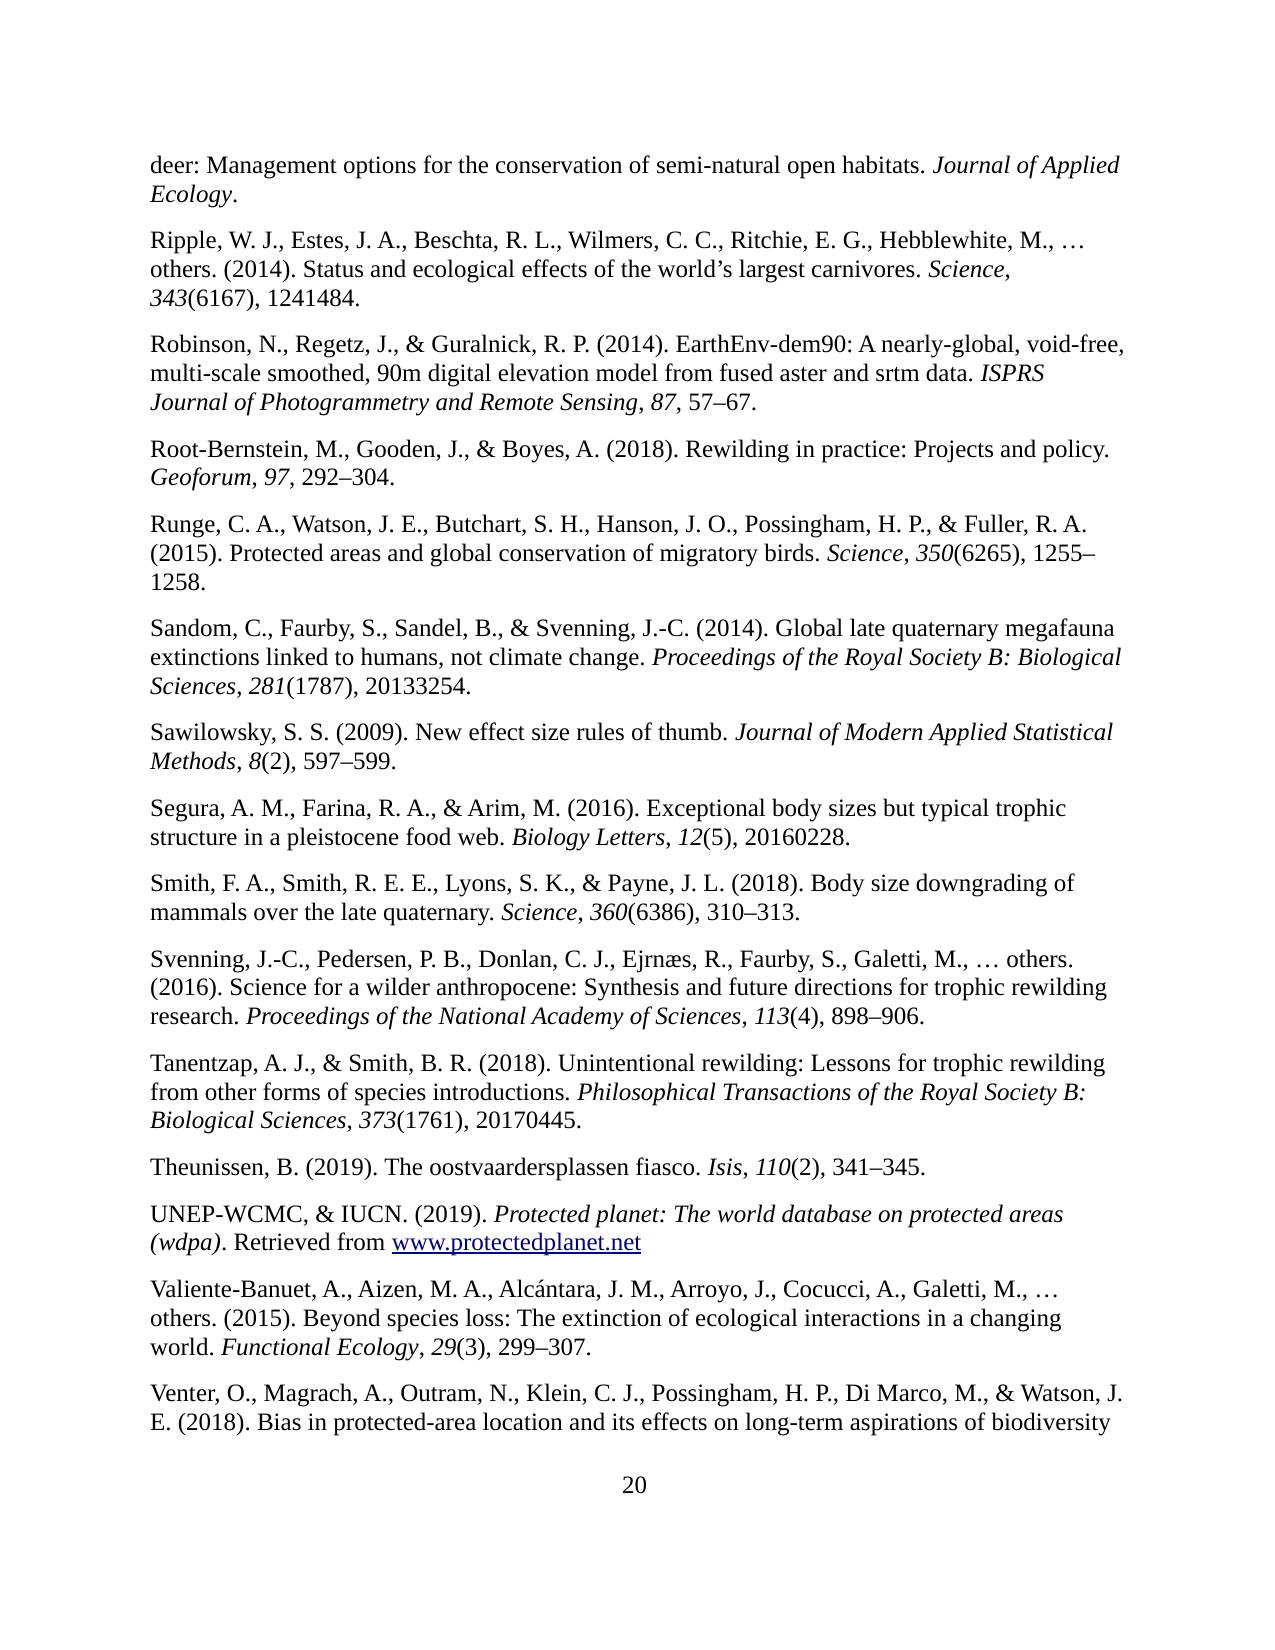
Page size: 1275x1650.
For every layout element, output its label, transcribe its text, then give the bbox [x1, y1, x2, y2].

text Svenning, J.-C., Pedersen, P. B., Donlan, C. J., Ejrnæs, R., Faurby, S., Galetti, M., … others. (2016). Science for a wilder anthropocene: Synthesis and future directions for trophic rewilding research. Proceedings of the National Academy of Sciences, 113(4), 898–906. [150, 944, 1125, 1030]
text Smith, F. A., Smith, R. E. E., Lyons, S. K., & Payne, J. L. (2018). Body size downgrading of mammals over the late quaternary. Science, 360(6386), 310–313. [150, 868, 1125, 926]
text Runge, C. A., Watson, J. E., Butchart, S. H., Hanson, J. O., Possingham, H. P., & Fuller, R. A. (2015). Protected areas and global conservation of migratory birds. Science, 350(6265), 1255–1258. [150, 509, 1125, 595]
text Sawilowsky, S. S. (2009). New effect size rules of thumb. Journal of Modern Applied Statistical Methods, 8(2), 597–599. [150, 717, 1125, 775]
text deer: Management options for the conservation of semi-natural open habitats. Journal of Applied Ecology. [150, 150, 1125, 207]
text Root-Bernstein, M., Gooden, J., & Boyes, A. (2018). Rewilding in practice: Projects and policy. Geoforum, 97, 292–304. [150, 434, 1125, 491]
text Robinson, N., Regetz, J., & Guralnick, R. P. (2014). EarthEnv-dem90: A nearly-global, void-free, multi-scale smoothed, 90m digital elevation model from fused aster and srtm data. ISPRS Journal of Photogrammetry and Remote Sensing, 87, 57–67. [150, 329, 1125, 416]
text Tanentzap, A. J., & Smith, B. R. (2018). Unintentional rewilding: Lessons for trophic rewilding from other forms of species introductions. Philosophical Transactions of the Royal Society B: Biological Sciences, 373(1761), 20170445. [150, 1048, 1125, 1134]
text Sandom, C., Faurby, S., Sandel, B., & Svenning, J.-C. (2014). Global late quaternary megafauna extinctions linked to humans, not climate change. Proceedings of the Royal Society B: Biological Sciences, 281(1787), 20133254. [150, 613, 1125, 699]
text Valiente-Banuet, A., Aizen, M. A., Alcántara, J. M., Arroyo, J., Cocucci, A., Galetti, M., … others. (2015). Beyond species loss: The extinction of ecological interactions in a changing world. Functional Ecology, 29(3), 299–307. [150, 1274, 1125, 1360]
text Theunissen, B. (2019). The oostvaardersplassen fiasco. Isis, 110(2), 341–345. [150, 1152, 1125, 1181]
text UNEP-WCMC, & IUCN. (2019). Protected planet: The world database on protected areas (wdpa). Retrieved from www.protectedplanet.net [150, 1199, 1125, 1256]
text Ripple, W. J., Estes, J. A., Beschta, R. L., Wilmers, C. C., Ritchie, E. G., Hebblewhite, M., … others. (2014). Status and ecological effects of the world’s largest carnivores. Science, 343(6167), 1241484. [150, 225, 1125, 312]
text Segura, A. M., Farina, R. A., & Arim, M. (2016). Exceptional body sizes but typical trophic structure in a pleistocene food web. Biology Letters, 12(5), 20160228. [150, 793, 1125, 850]
text Venter, O., Magrach, A., Outram, N., Klein, C. J., Possingham, H. P., Di Marco, M., & Watson, J. E. (2018). Bias in protected-area location and its effects on long-term aspirations of biodiversity [150, 1378, 1125, 1436]
